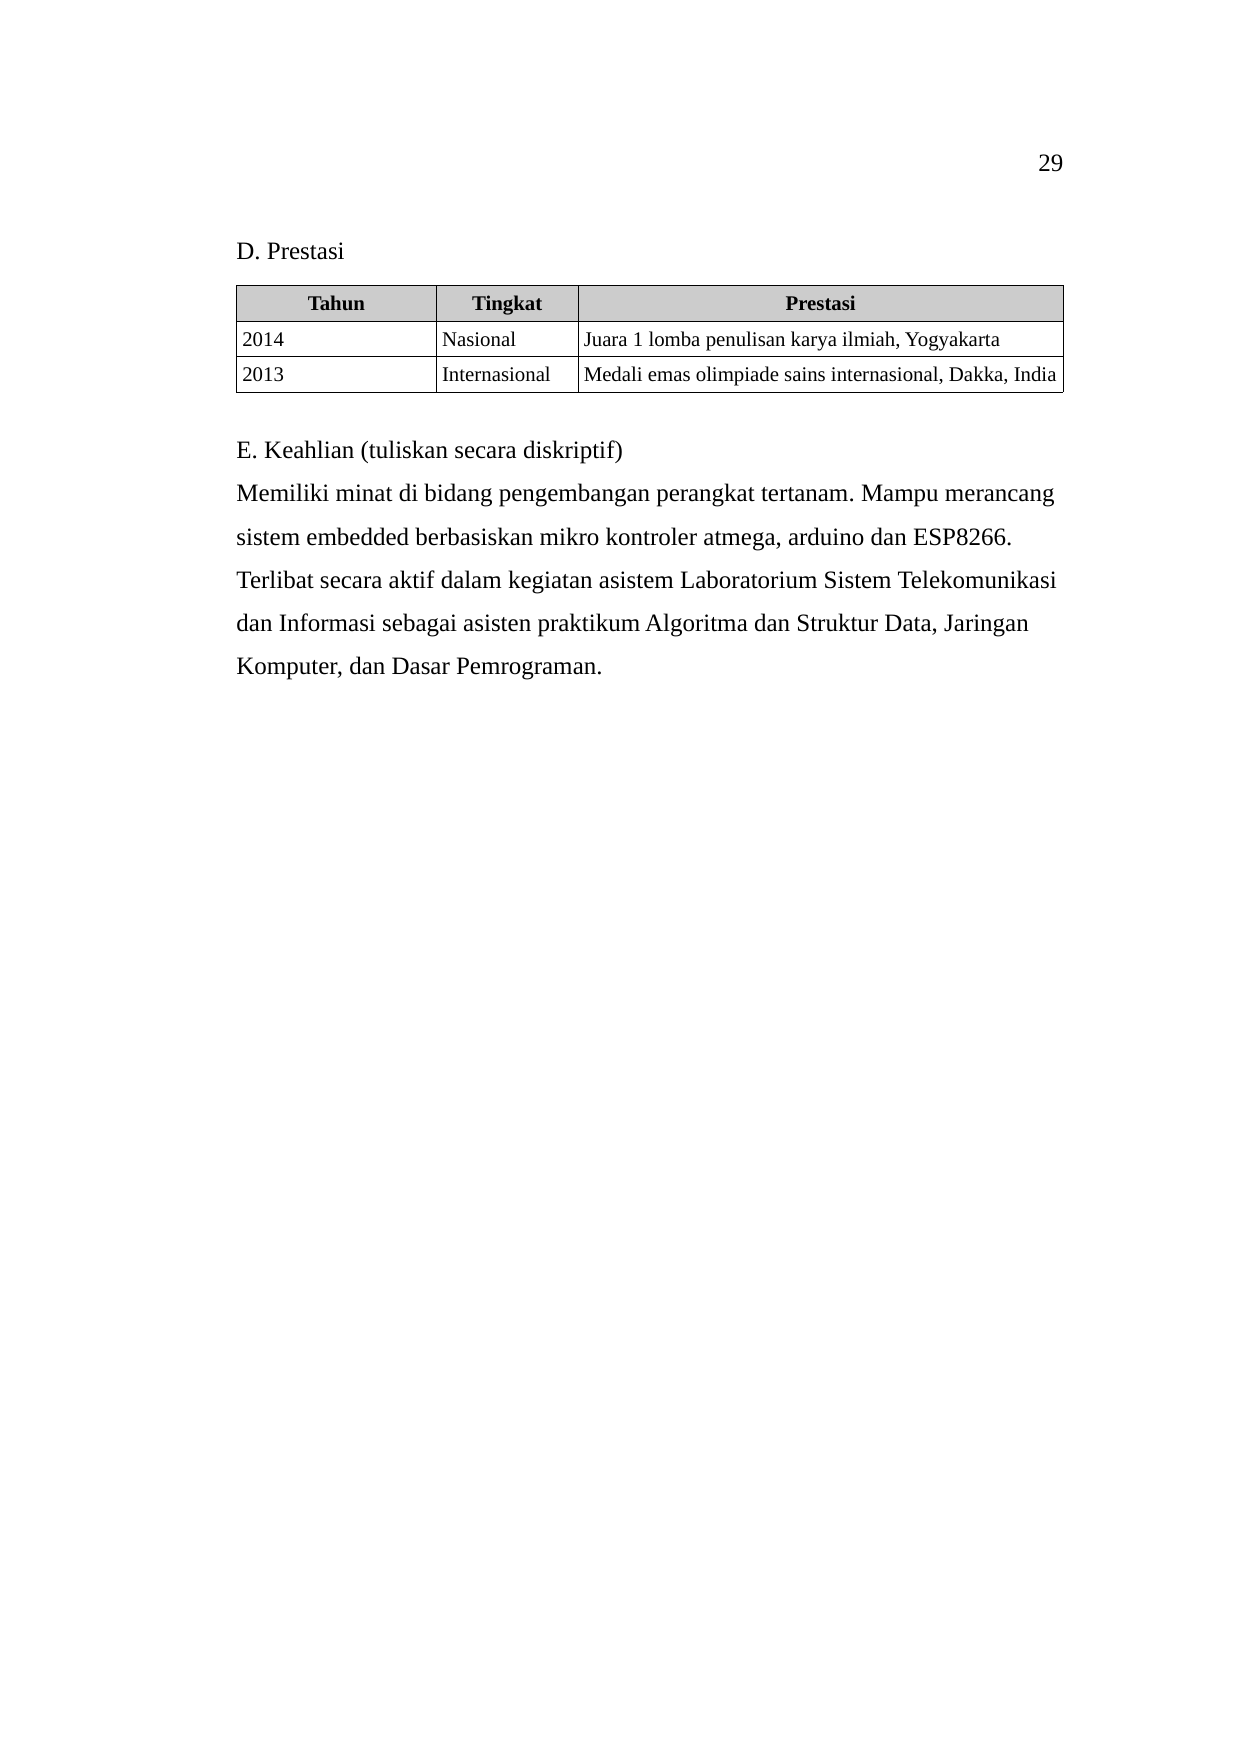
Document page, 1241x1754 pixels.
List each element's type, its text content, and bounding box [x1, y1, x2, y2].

table_header Tahun [237, 286, 436, 321]
text D. Prestasi [236, 236, 1063, 265]
table_cell Nasional [437, 322, 578, 356]
table_cell 2014 [237, 322, 436, 356]
table_header Tingkat [437, 286, 578, 321]
table_cell Internasional [437, 357, 578, 392]
table_cell Medali emas olimpiade sains internasional, Dakka, India [579, 357, 1063, 392]
text E. Keahlian (tuliskan secara diskriptif) [236, 435, 1063, 464]
table_cell 2013 [237, 357, 436, 392]
table_header Prestasi [579, 286, 1063, 321]
text Memiliki minat di bidang pengembangan perangkat tertanam. Mampu merancang sistem embedded berbasiskan mikro kontroler atmega, arduino dan ESP8266. Terlibat secara aktif dalam kegiatan asistem Laboratorium Sistem Telekomunikasi dan Informasi sebagai asisten praktikum Algoritma dan Struktur Data, Jaringan Komputer, dan Dasar Pemrograman. [236, 478, 1063, 680]
table_cell Juara 1 lomba penulisan karya ilmiah, Yogyakarta [579, 322, 1063, 356]
